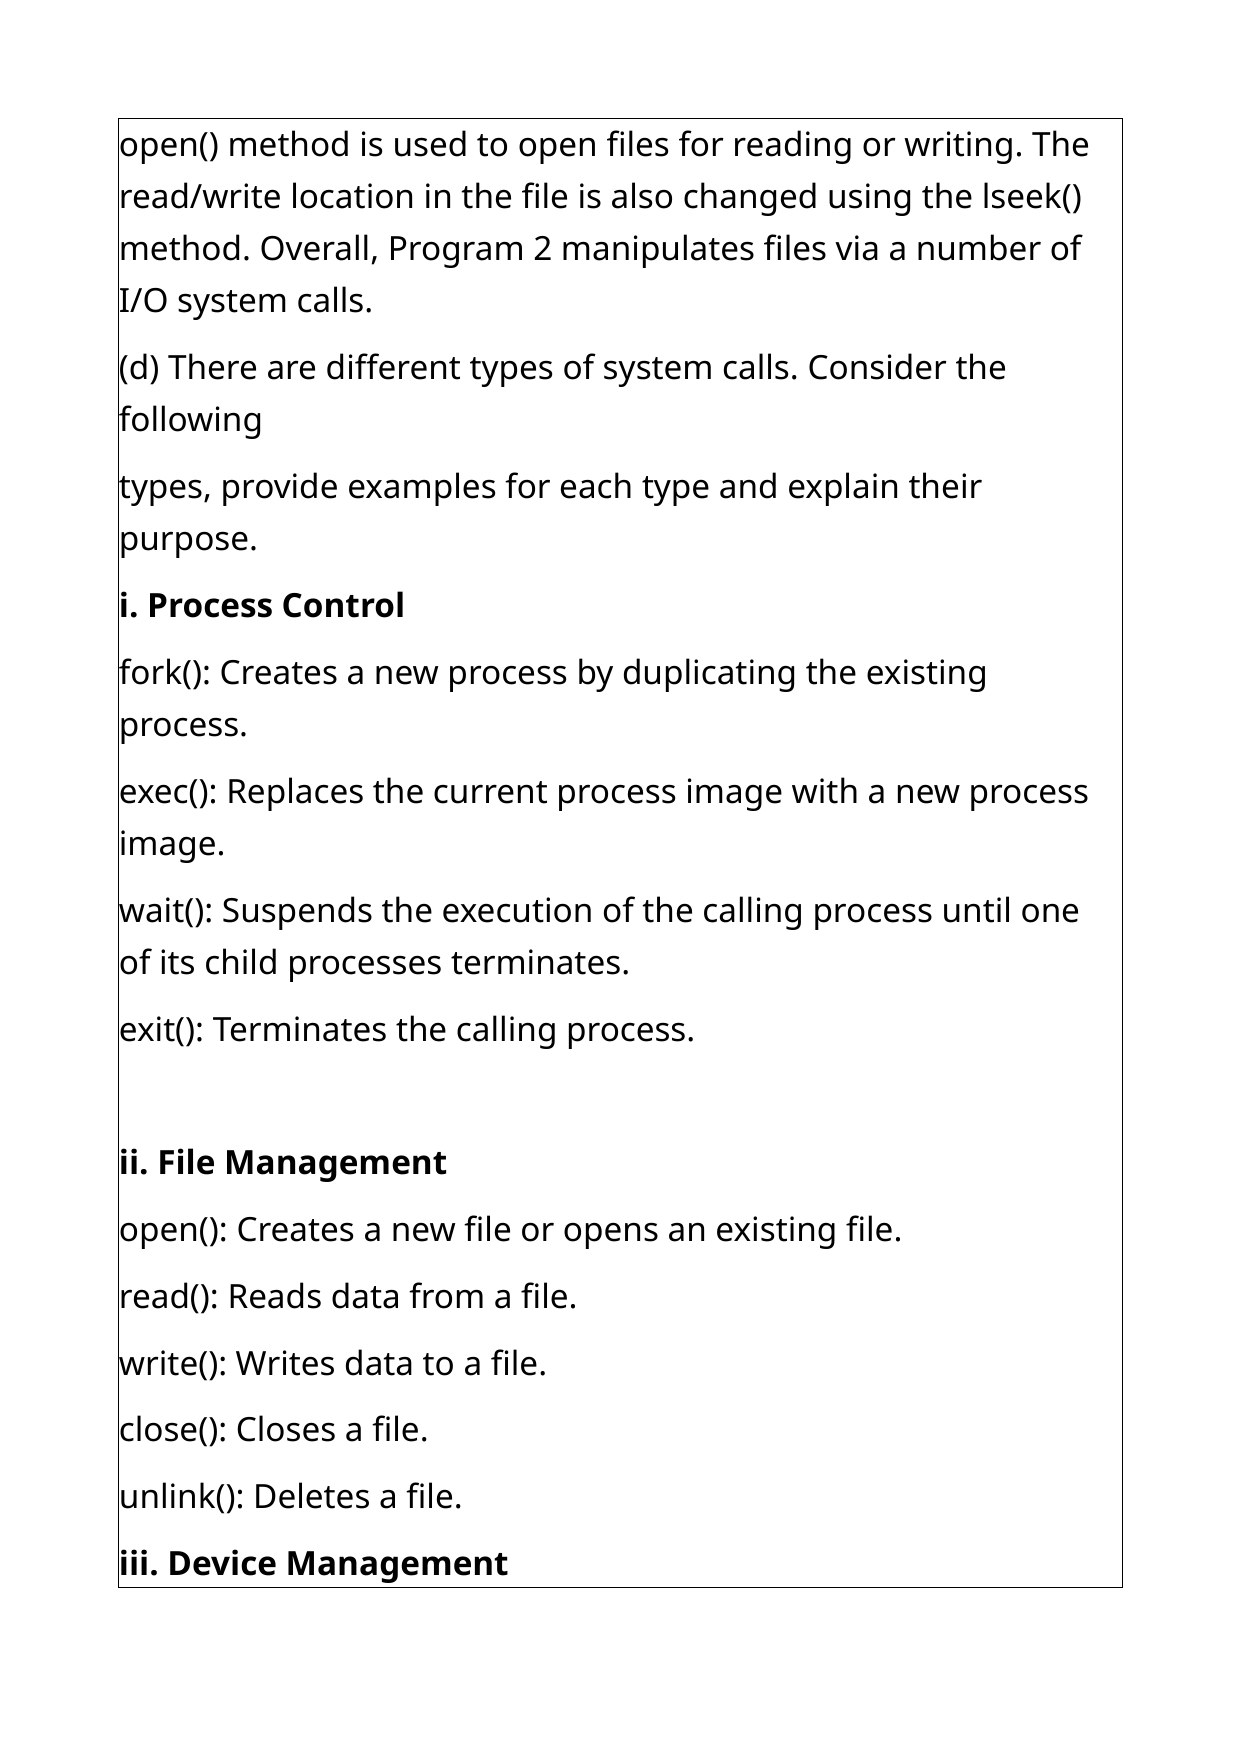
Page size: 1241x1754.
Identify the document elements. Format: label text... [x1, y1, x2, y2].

text wait(): Suspends the execution of the calling process until one of its child processes terminates. [119, 884, 1122, 984]
text open() method is used to open files for reading or writing. The read/write location in the file is also changed using the lseek() method. Overall, Program 2 manipulates files via a number of I/O system calls. [119, 119, 1122, 323]
text unlink(): Deletes a file. [119, 1470, 1122, 1518]
text iii. Device Management [119, 1537, 1122, 1587]
text ii. File Management [119, 1137, 1122, 1184]
text fork(): Creates a new process by duplicating the existing process. [119, 646, 1122, 746]
text exec(): Replaces the current process image with a new process image. [119, 765, 1122, 865]
text i. Process Control [119, 579, 1122, 627]
text write(): Writes data to a file. [119, 1337, 1122, 1385]
text close(): Closes a file. [119, 1404, 1122, 1452]
text types, provide examples for each type and explain their purpose. [119, 460, 1122, 561]
text (d) There are different types of system calls. Consider the following [119, 341, 1122, 442]
text read(): Reads data from a file. [119, 1270, 1122, 1318]
text exit(): Terminates the calling process. [119, 1003, 1122, 1051]
text open(): Creates a new file or opens an existing file. [119, 1203, 1122, 1251]
